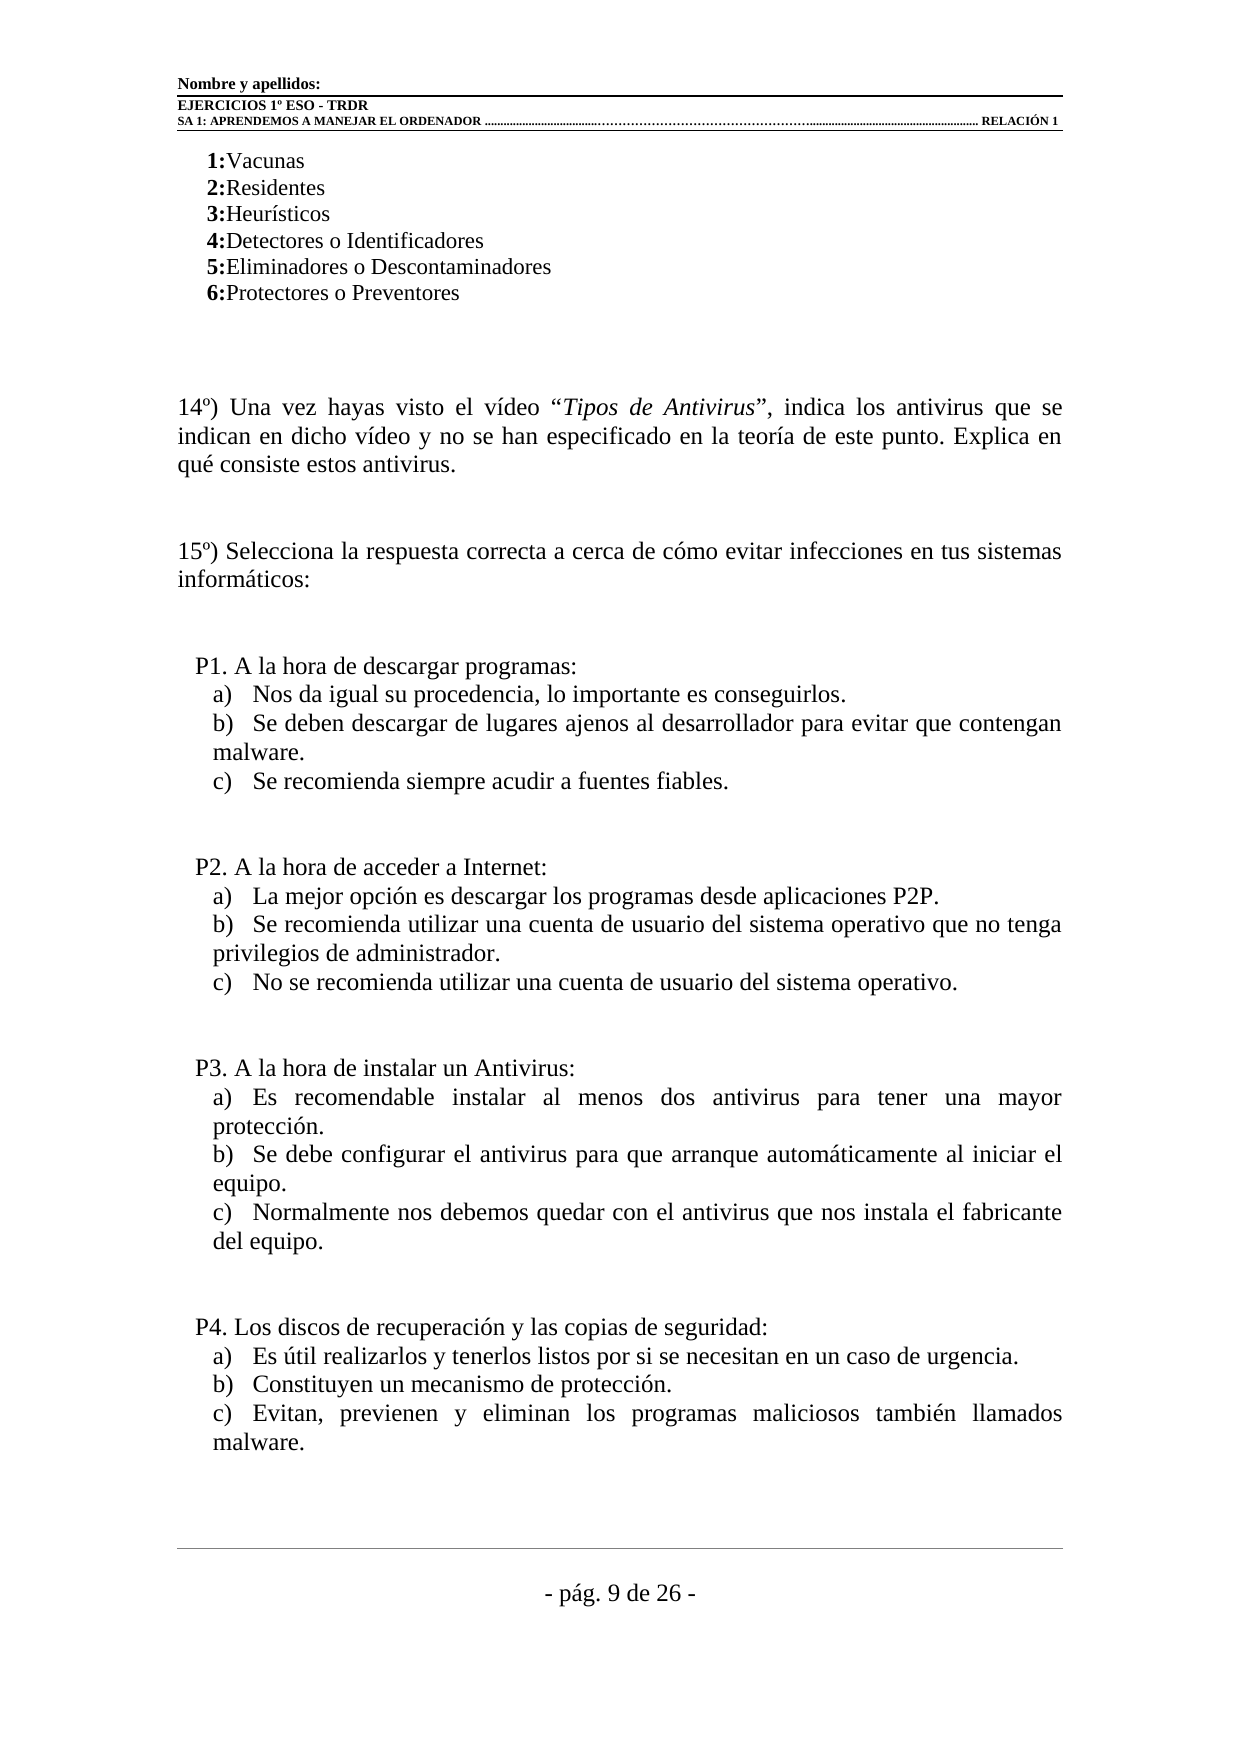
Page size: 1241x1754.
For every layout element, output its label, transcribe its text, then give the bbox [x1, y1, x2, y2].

list Se recomienda utilizar una cuenta de usuario del sistema operativo que no tenga privilegios de administrador. [213, 909, 1063, 967]
text 4:Detectores o Identificadores [207, 227, 1063, 253]
list Normalmente nos debemos quedar con el antivirus que nos instala el fabricante del equipo. [213, 1197, 1063, 1254]
text 6:Protectores o Preventores [207, 279, 1063, 306]
text 2:Residentes [207, 174, 1063, 200]
text P2. A la hora de acceder a Internet: [195, 852, 1063, 881]
list Es recomendable instalar al menos dos antivirus para tener una mayor protección. [213, 1082, 1063, 1139]
list Evitan, previenen y eliminan los programas maliciosos también llamados malware. [213, 1398, 1063, 1456]
list Se recomienda siempre acudir a fuentes fiables. [213, 766, 1063, 794]
list Es útil realizarlos y tenerlos listos por si se necesitan en un caso de urgencia. [213, 1341, 1063, 1369]
text P1. A la hora de descargar programas: [195, 651, 1063, 679]
list 14º) Una vez hayas visto el vídeo “Tipos de Antivirus”, indica los antivirus que se indican en dicho vídeo y no se han especificado en la teoría de este punto. Explica en qué consiste estos antivirus. [177, 392, 1063, 478]
list Nos da igual su procedencia, lo importante es conseguirlos. [213, 679, 1063, 708]
text P4. Los discos de recuperación y las copias de seguridad: [195, 1312, 1063, 1341]
text 3:Heurísticos [207, 200, 1063, 227]
text 5:Eliminadores o Descontaminadores [207, 253, 1063, 279]
list Se deben descargar de lugares ajenos al desarrollador para evitar que contengan malware. [213, 708, 1063, 766]
text P3. A la hora de instalar un Antivirus: [195, 1053, 1063, 1082]
text 1:Vacunas [207, 148, 1063, 174]
list La mejor opción es descargar los programas desde aplicaciones P2P. [213, 881, 1063, 909]
list Se debe configurar el antivirus para que arranque automáticamente al iniciar el equipo. [213, 1139, 1063, 1197]
list No se recomienda utilizar una cuenta de usuario del sistema operativo. [213, 967, 1063, 996]
list 15º) Selecciona la respuesta correcta a cerca de cómo evitar infecciones en tus sistemas informáticos: [177, 536, 1063, 593]
list Constituyen un mecanismo de protección. [213, 1369, 1063, 1398]
